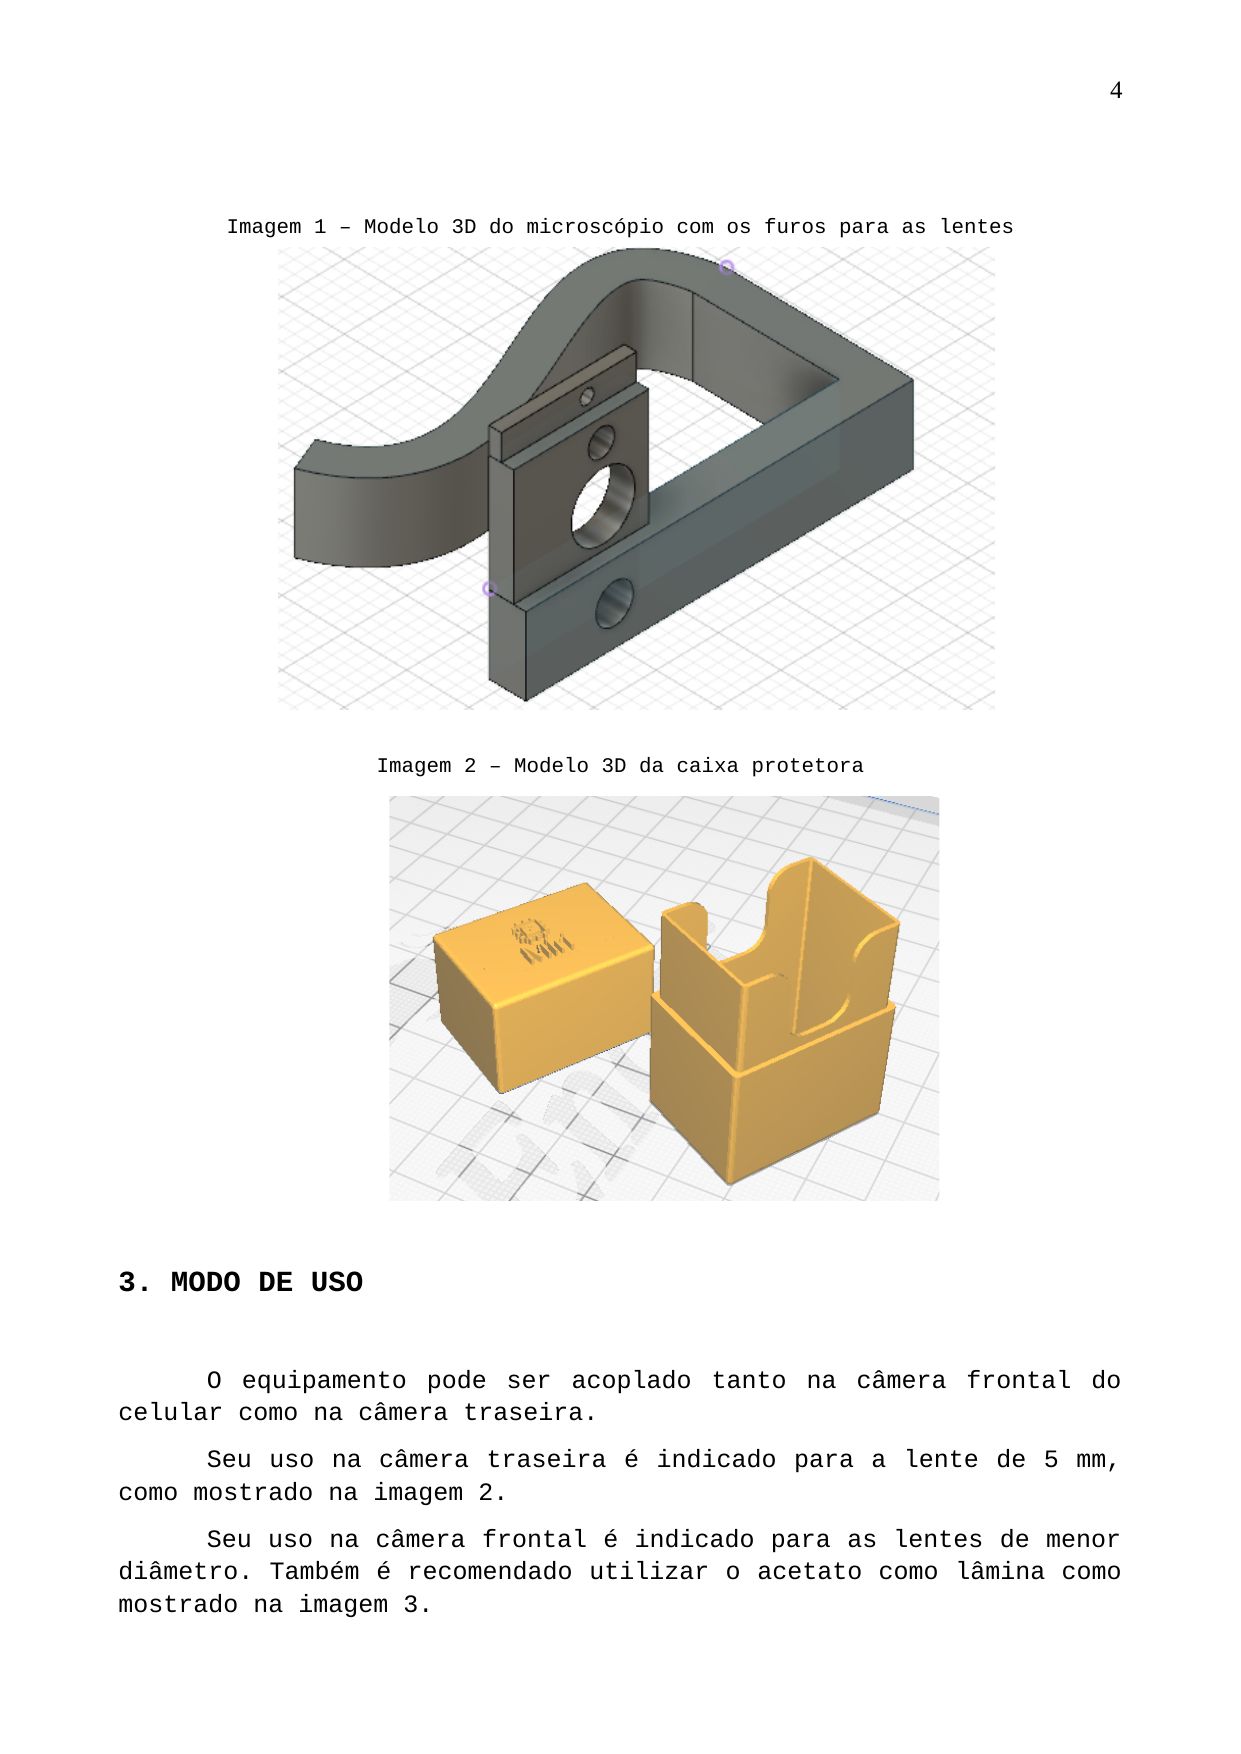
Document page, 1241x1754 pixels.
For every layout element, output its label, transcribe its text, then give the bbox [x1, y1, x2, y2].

subtitle 3. MODO DE USO [118, 1267, 1122, 1300]
text Seu uso na câmera frontal é indicado para as lentes de menor diâmetro. Também é recomendado utilizar o acetato como lâmina como mostrado na imagem 3. [118, 1526, 1122, 1620]
text Imagem 1 – Modelo 3D do microscópio com os furos para as lentes [118, 216, 1122, 240]
text Imagem 2 – Modelo 3D da caixa protetora [118, 755, 1122, 779]
text Seu uso na câmera traseira é indicado para a lente de 5 mm, como mostrado na imagem 2. [118, 1447, 1122, 1508]
text O equipamento pode ser acoplado tanto na câmera frontal do celular como na câmera traseira. [118, 1367, 1122, 1428]
